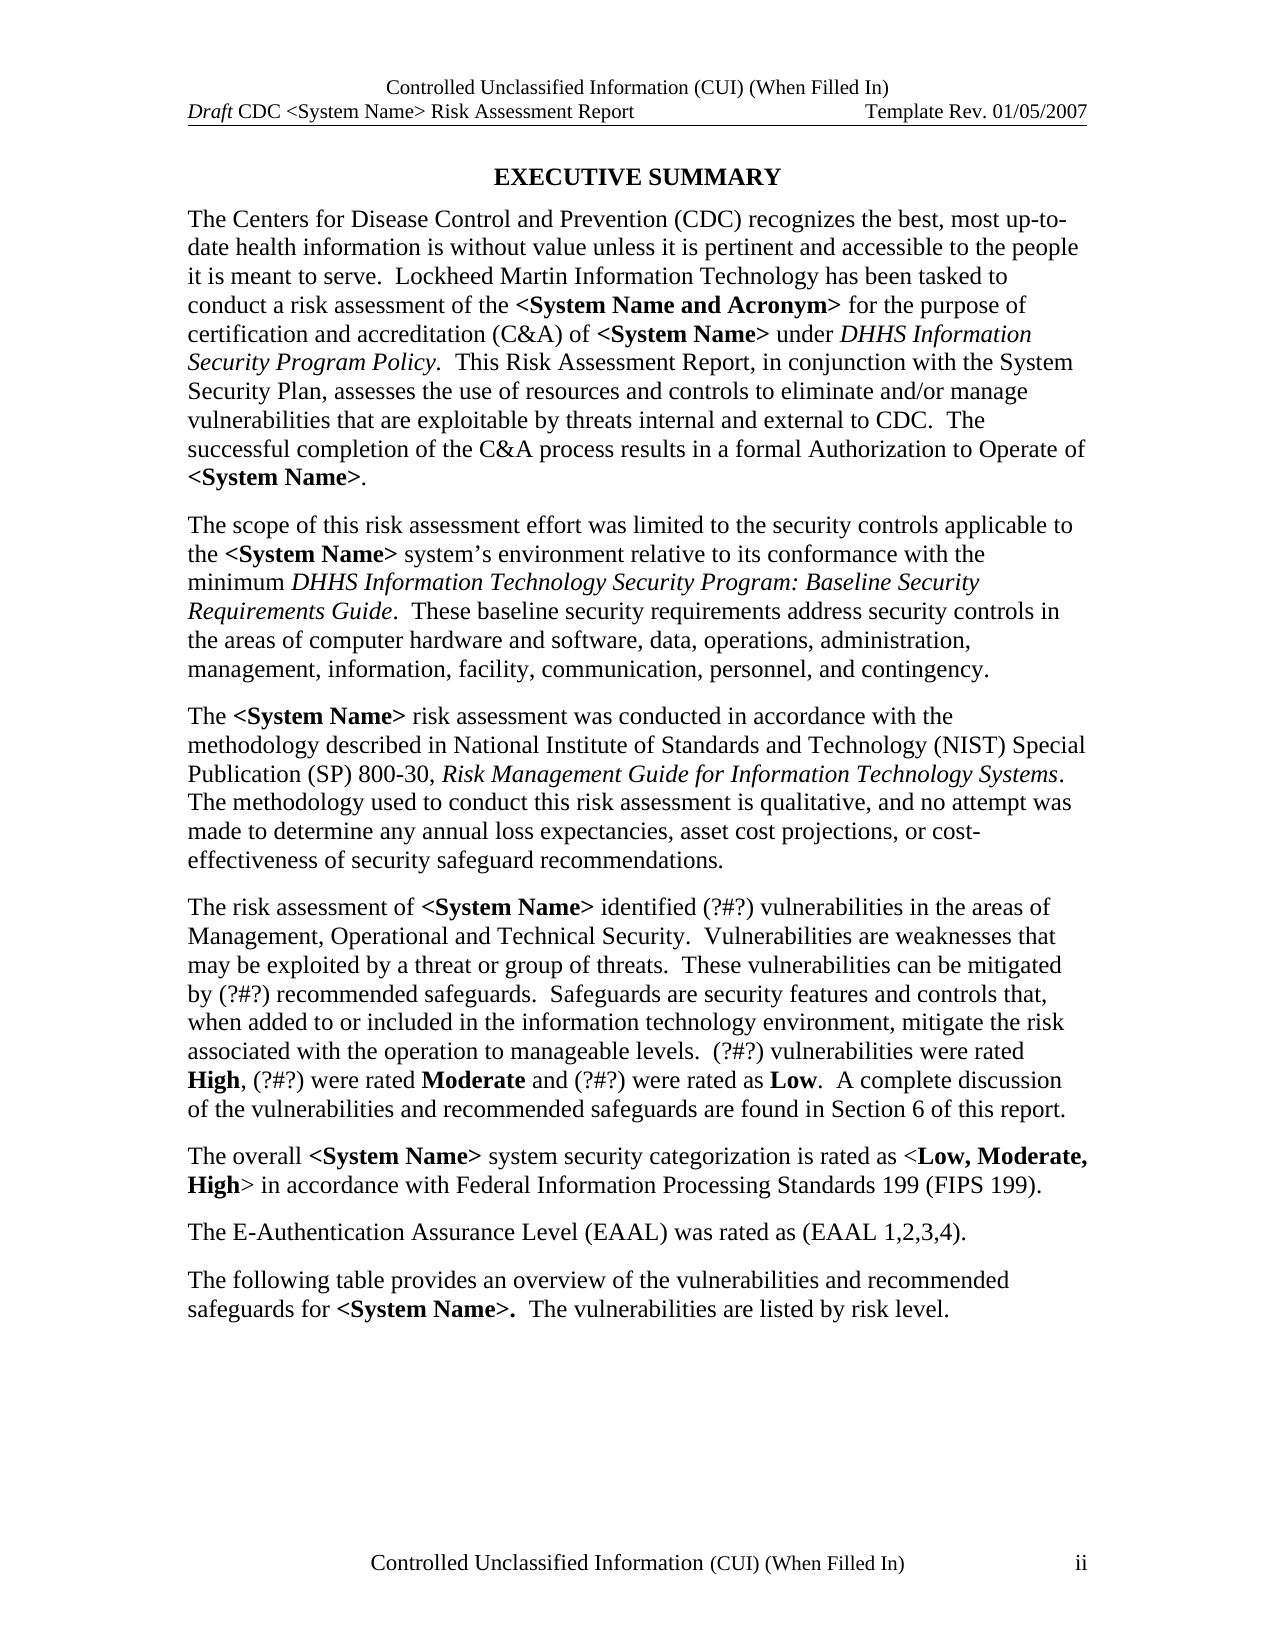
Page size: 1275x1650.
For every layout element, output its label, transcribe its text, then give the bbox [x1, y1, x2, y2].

text The scope of this risk assessment effort was limited to the security controls applicable to the <System Name> system’s environment relative to its conformance with the minimum DHHS Information Technology Security Program: Baseline Security Requirements Guide. These baseline security requirements address security controls in the areas of computer hardware and software, data, operations, administration, management, information, facility, communication, personnel, and contingency. [187, 510, 1087, 682]
text The <System Name> risk assessment was conducted in accordance with the methodology described in National Institute of Standards and Technology (NIST) Special Publication (SP) 800-30, Risk Management Guide for Information Technology Systems. The methodology used to conduct this risk assessment is qualitative, and no attempt was made to determine any annual loss expectancies, asset cost projections, or cost-effectiveness of security safeguard recommendations. [187, 701, 1087, 874]
text The following table provides an overview of the vulnerabilities and recommended safeguards for <System Name>. The vulnerabilities are listed by risk level. [187, 1265, 1087, 1322]
text The risk assessment of <System Name> identified (?#?) vulnerabilities in the areas of Management, Operational and Technical Security. Vulnerabilities are weaknesses that may be exploited by a threat or group of threats. These vulnerabilities can be mitigated by (?#?) recommended safeguards. Safeguards are security features and controls that, when added to or included in the information technology environment, mitigate the risk associated with the operation to manageable levels. (?#?) vulnerabilities were rated High, (?#?) were rated Moderate and (?#?) were rated as Low. A complete discussion of the vulnerabilities and recommended safeguards are found in Section 6 of this report. [187, 892, 1087, 1122]
text The E-Authentication Assurance Level (EAAL) was rated as (EAAL 1,2,3,4). [187, 1217, 1087, 1246]
text EXECUTIVE SUMMARY [187, 162, 1087, 191]
text The overall <System Name> system security categorization is rated as <Low, Moderate, High> in accordance with Federal Information Processing Standards 199 (FIPS 199). [187, 1141, 1087, 1199]
text The Centers for Disease Control and Prevention (CDC) recognizes the best, most up-to-date health information is without value unless it is pertinent and accessible to the people it is meant to serve. Lockheed Martin Information Technology has been tasked to conduct a risk assessment of the <System Name and Acronym> for the purpose of certification and accreditation (C&A) of <System Name> under DHHS Information Security Program Policy. This Risk Assessment Report, in conjunction with the System Security Plan, assesses the use of resources and controls to eliminate and/or manage vulnerabilities that are exploitable by threats internal and external to CDC. The successful completion of the C&A process results in a formal Authorization to Operate of <System Name>. [187, 204, 1087, 491]
